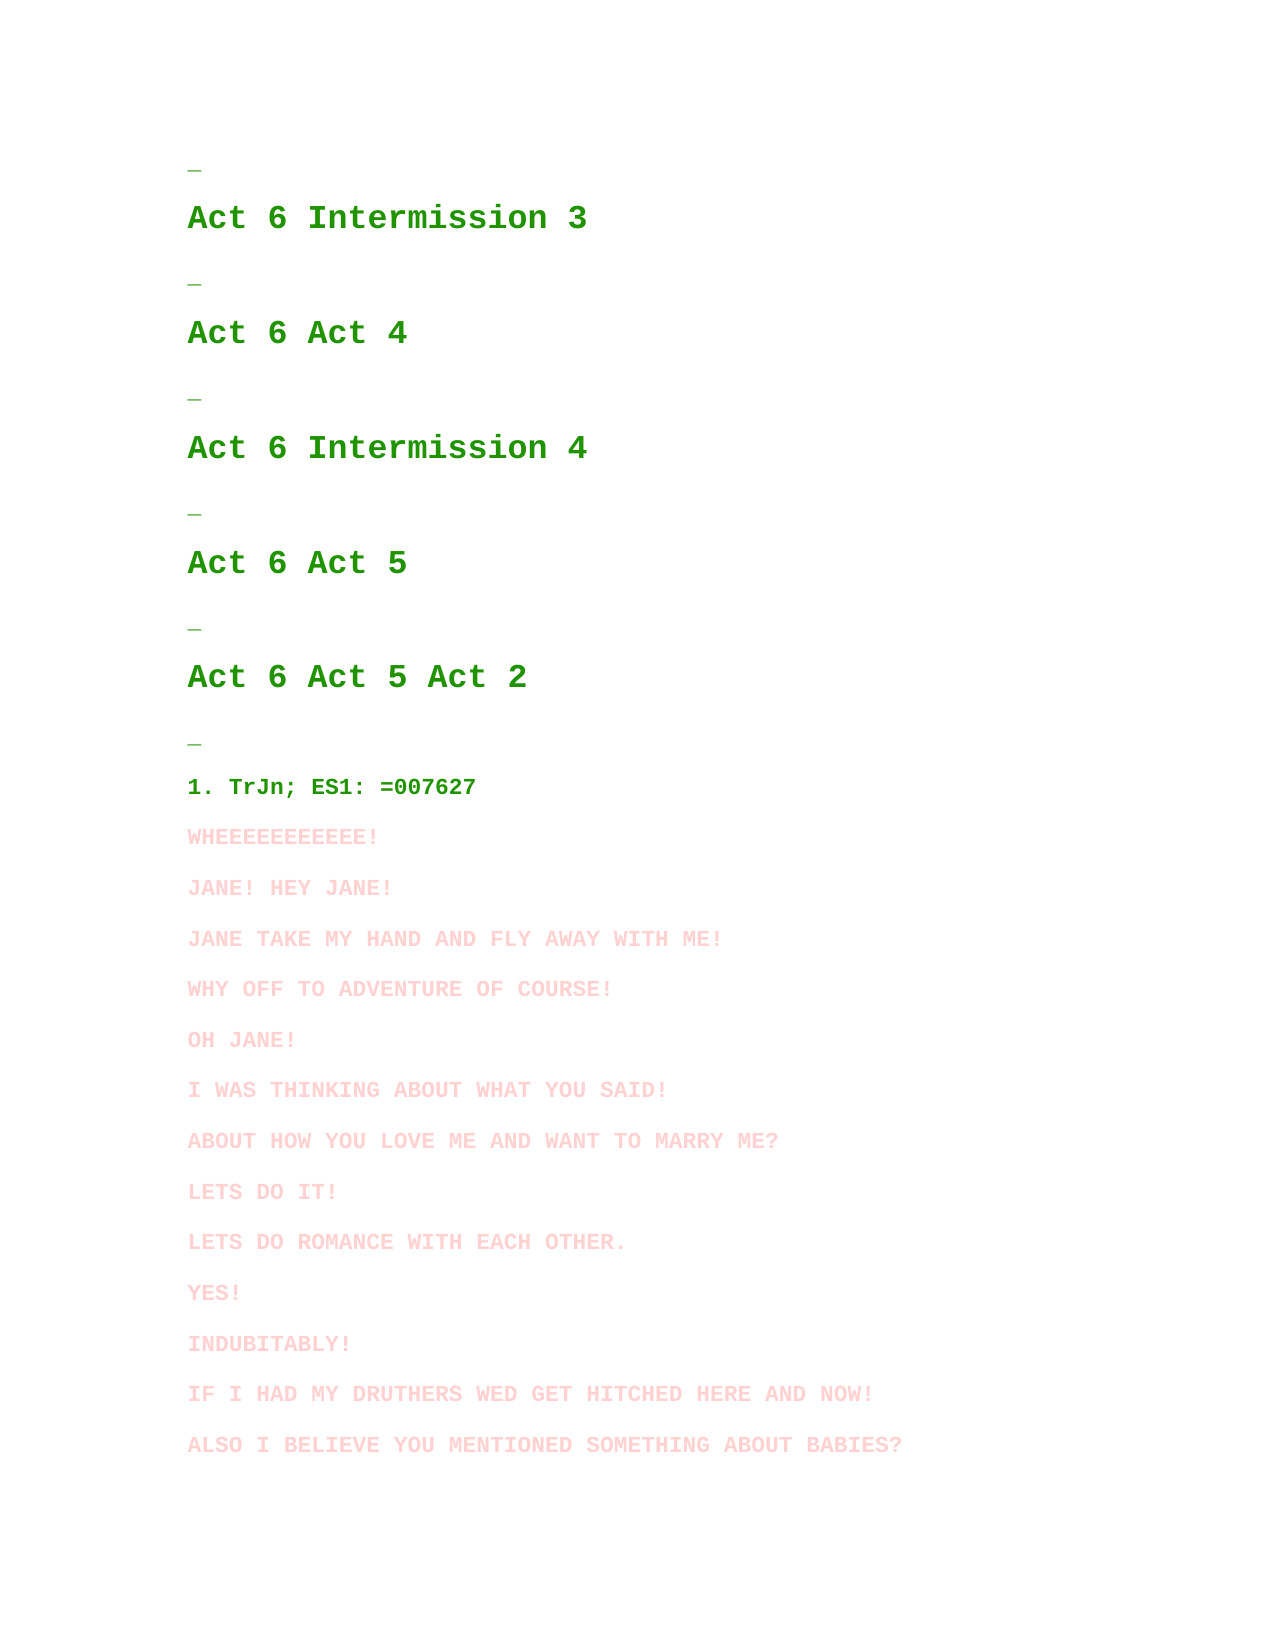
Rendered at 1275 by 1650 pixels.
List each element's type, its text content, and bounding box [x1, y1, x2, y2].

text Act 6 Act 5 Act 2 [187, 660, 1087, 698]
text _ [187, 265, 1087, 291]
text YES! [187, 1281, 1087, 1307]
text ALSO I BELIEVE YOU MENTIONED SOMETHING ABOUT BABIES? [187, 1433, 1087, 1459]
text _ [187, 724, 1087, 750]
text _ [187, 495, 1087, 521]
text JANE! HEY JANE! [187, 876, 1087, 902]
text _ [187, 609, 1087, 636]
text 1. TrJn; ES1: =007627 [187, 775, 1087, 801]
text LETS DO IT! [187, 1180, 1087, 1206]
text WHY OFF TO ADVENTURE OF COURSE! [187, 978, 1087, 1003]
text Act 6 Act 5 [187, 545, 1087, 583]
text WHEEEEEEEEEEE! [187, 826, 1087, 852]
text ABOUT HOW YOU LOVE ME AND WANT TO MARRY ME? [187, 1129, 1087, 1155]
text JANE TAKE MY HAND AND FLY AWAY WITH ME! [187, 927, 1087, 953]
text OH JANE! [187, 1028, 1087, 1054]
text Act 6 Act 4 [187, 316, 1087, 353]
text I WAS THINKING ABOUT WHAT YOU SAID! [187, 1079, 1087, 1105]
text LETS DO ROMANCE WITH EACH OTHER. [187, 1231, 1087, 1257]
text Act 6 Intermission 4 [187, 430, 1087, 468]
text INDUBITABLY! [187, 1332, 1087, 1358]
text _ [187, 150, 1087, 176]
text Act 6 Intermission 3 [187, 201, 1087, 238]
text IF I HAD MY DRUTHERS WED GET HITCHED HERE AND NOW! [187, 1383, 1087, 1408]
text _ [187, 380, 1087, 406]
